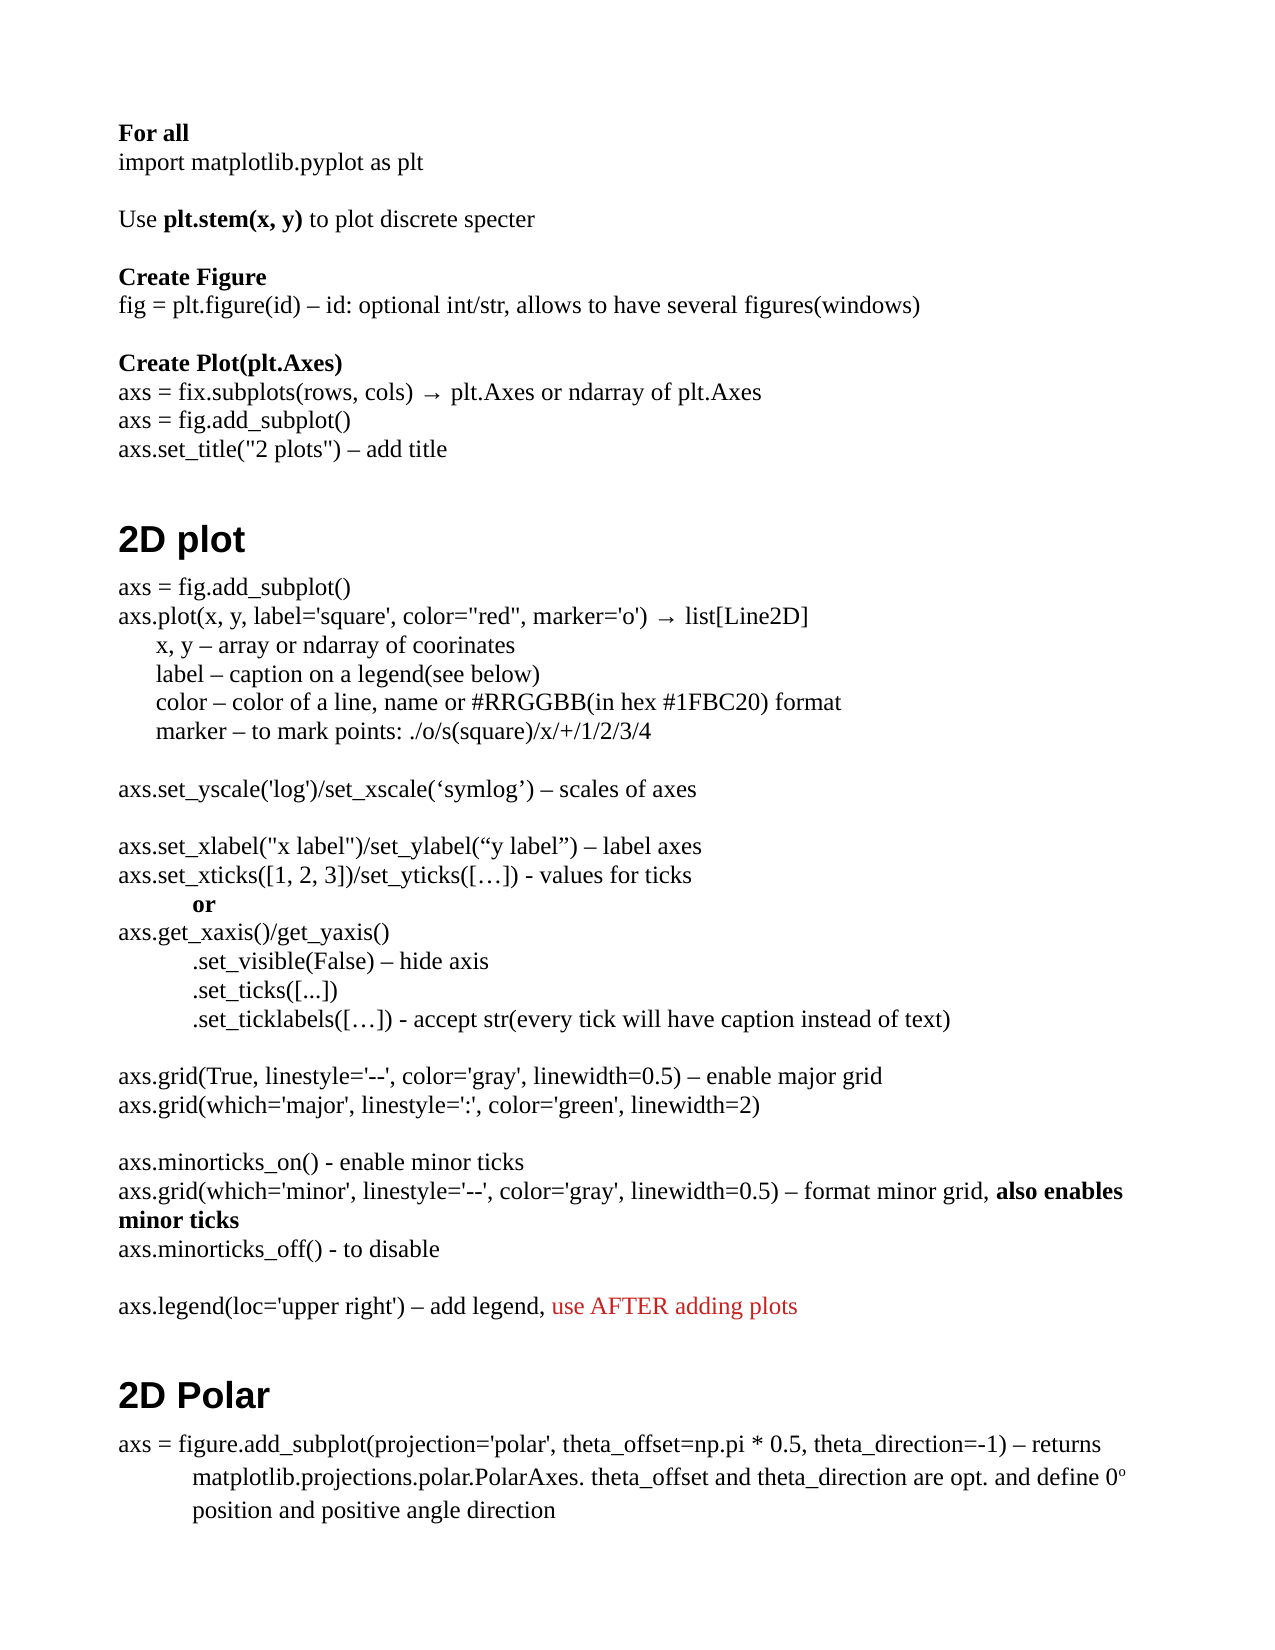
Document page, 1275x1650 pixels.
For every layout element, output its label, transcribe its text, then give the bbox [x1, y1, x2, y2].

text axs.grid(True, linestyle='--', color='gray', linewidth=0.5) – enable major grid axs.grid(which='major', linestyle=':', color='green', linewidth=2) [118, 1061, 1157, 1119]
text axs = fig.add_subplot() [118, 406, 1157, 434]
text axs = fix.subplots(rows, cols) → plt.Axes or ndarray of plt.Axes [118, 377, 1157, 406]
text axs.minorticks_on() - enable minor ticks [118, 1147, 1157, 1176]
text fig = plt.figure(id) – id: optional int/str, allows to have several figures(windows) [118, 291, 1157, 319]
text axs = figure.add_subplot(projection='polar', theta_offset=np.pi * 0.5, theta_direction=-1) – returns matplotlib.projections.polar.PolarAxes. theta_offset and theta_direction are opt. and define 0o position and positive angle direction [118, 1429, 1157, 1524]
text x, y – array or ndarray of coorinates [118, 630, 1157, 659]
text axs.grid(which='minor', linestyle='--', color='gray', linewidth=0.5) – format minor grid, also enables minor ticks [118, 1176, 1157, 1234]
text color – color of a line, name or #RRGGBB(in hex #1FBC20) format [118, 687, 1157, 716]
text .set_ticks([...]) [118, 975, 1157, 1004]
text Create Plot(plt.Axes) [118, 348, 1157, 377]
text axs.set_xticks([1, 2, 3])/set_yticks([…]) - values for ticks [118, 860, 1157, 889]
text or [118, 889, 1157, 917]
text Create Figure [118, 262, 1157, 291]
text label – caption on a legend(see below) [118, 659, 1157, 687]
subtitle 2D plot [118, 517, 1157, 560]
text axs.set_title("2 plots") – add title [118, 434, 1157, 463]
text axs.set_yscale('log')/set_xscale(‘symlog’) – scales of axes [118, 774, 1157, 802]
text .set_visible(False) – hide axis [118, 946, 1157, 975]
text import matplotlib.pyplot as plt [118, 147, 1157, 176]
text axs.legend(loc='upper right') – add legend, use AFTER adding plots [118, 1291, 1157, 1320]
text axs = fig.add_subplot() [118, 572, 1157, 601]
text axs.minorticks_off() - to disable [118, 1234, 1157, 1262]
text axs.plot(x, y, label='square', color="red", marker='o') → list[Line2D] [118, 601, 1157, 630]
text axs.get_xaxis()/get_yaxis() [118, 917, 1157, 946]
text For all [118, 118, 1157, 147]
text .set_ticklabels([…]) - accept str(every tick will have caption instead of text) [118, 1004, 1157, 1032]
text axs.set_xlabel("x label")/set_ylabel(“y label”) – label axes [118, 831, 1157, 860]
text Use plt.stem(x, y) to plot discrete specter [118, 204, 1157, 233]
subtitle 2D Polar [118, 1374, 1157, 1417]
text marker – to mark points: ./o/s(square)/x/+/1/2/3/4 [118, 716, 1157, 745]
